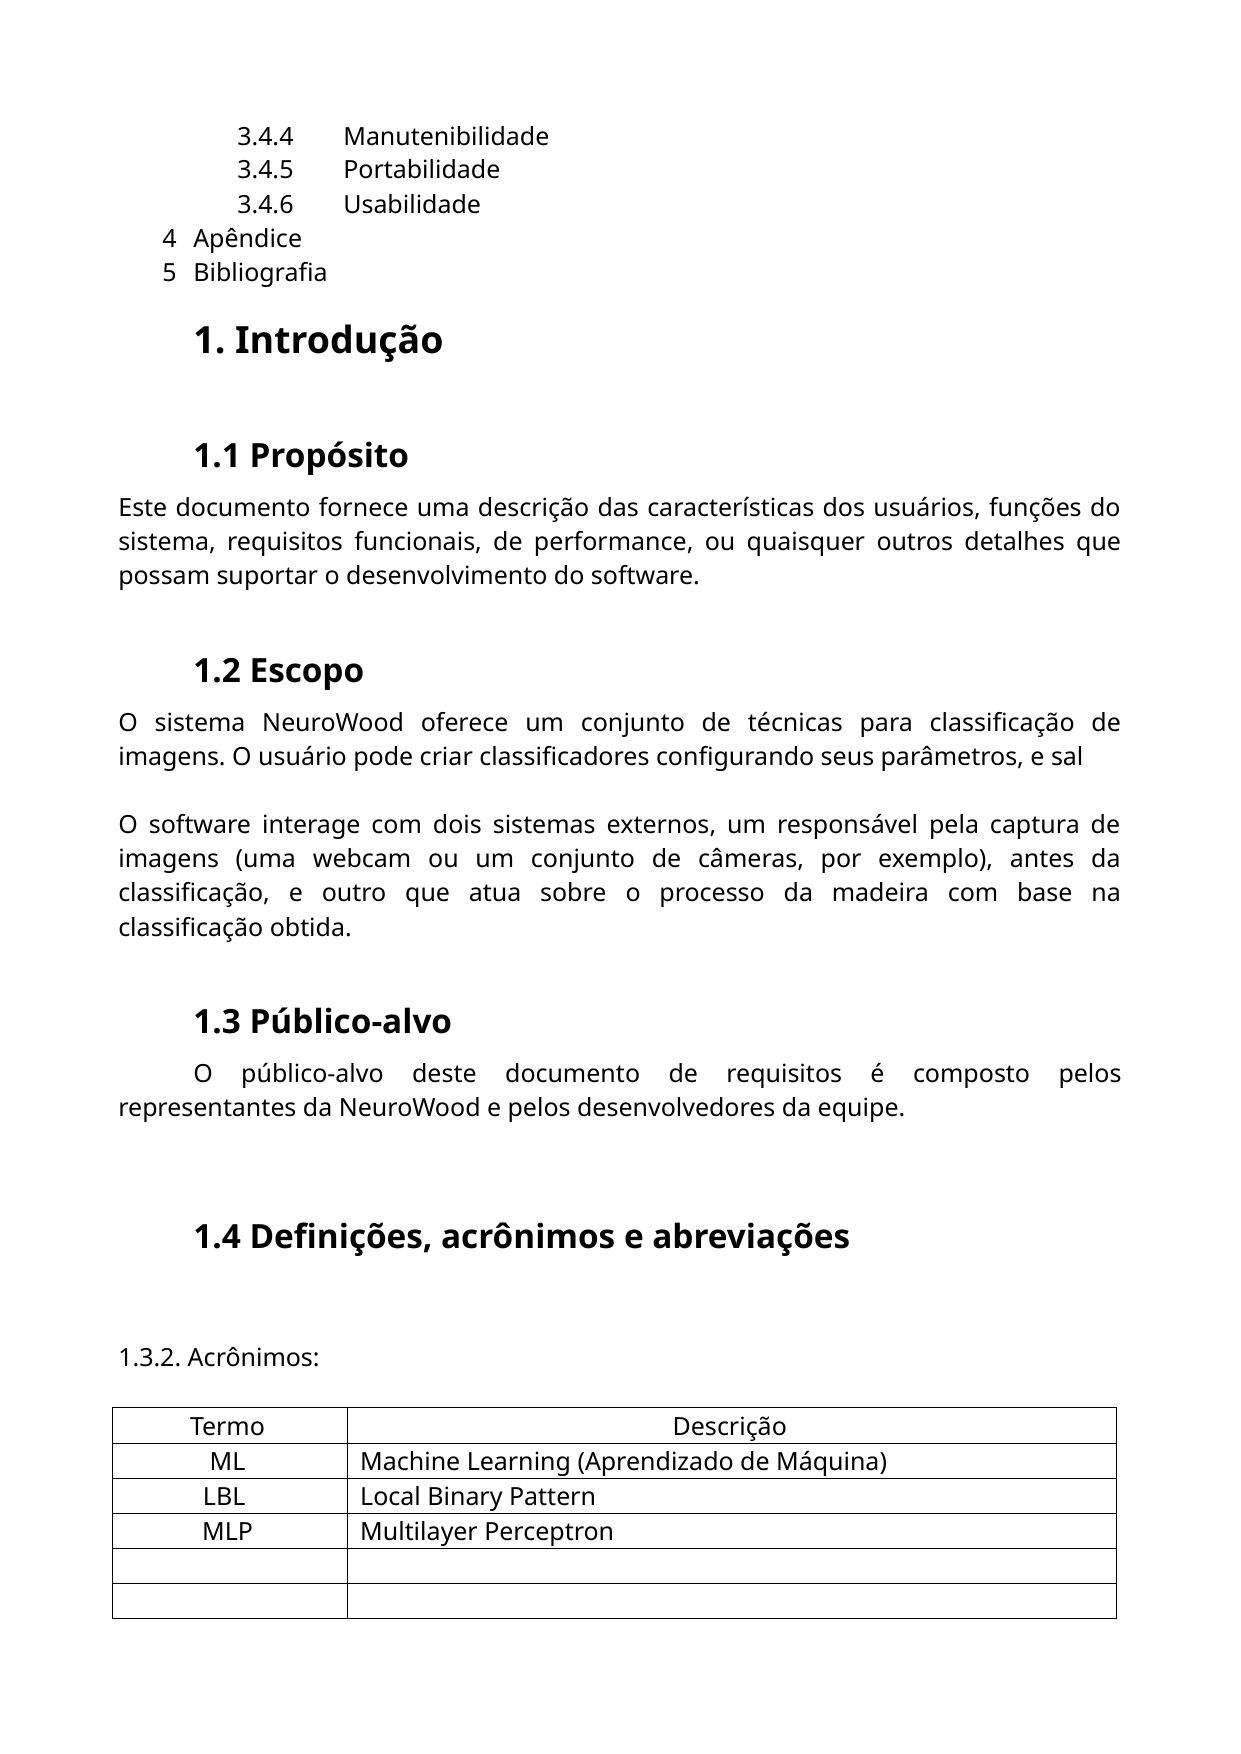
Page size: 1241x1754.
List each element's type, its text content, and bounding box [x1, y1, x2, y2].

table_cell [113, 1584, 347, 1618]
text O sistema NeuroWood oferece um conjunto de técnicas para classificação de imagens. O usuário pode criar classificadores configurando seus parâmetros, e sal [118, 705, 1122, 773]
table_cell Multilayer Perceptron [348, 1514, 1116, 1548]
text 1.3.2. Acrônimos: [118, 1339, 1122, 1373]
subtitle 1.2 Escopo [118, 647, 1122, 692]
table_cell ML [113, 1444, 347, 1477]
table_header Descrição [348, 1408, 1116, 1442]
list Portabilidade [231, 152, 1122, 186]
subtitle 1.3 Público-alvo [118, 998, 1122, 1043]
list Apêndice [156, 220, 1122, 254]
list Manutenibilidade [231, 118, 1122, 152]
text Este documento fornece uma descrição das características dos usuários, funções do sistema, requisitos funcionais, de performance, ou quaisquer outros detalhes que possam suportar o desenvolvimento do software. [118, 490, 1122, 592]
subtitle 1. Introdução [118, 313, 1122, 364]
list Bibliografia [156, 254, 1122, 288]
subtitle 1.4 Definições, acrônimos e abreviações [118, 1213, 1122, 1258]
table_cell Machine Learning (Aprendizado de Máquina) [348, 1444, 1116, 1477]
list Usabilidade [231, 186, 1122, 220]
table_header Termo [113, 1408, 347, 1442]
table_cell MLP [113, 1514, 347, 1548]
table_cell [348, 1549, 1116, 1583]
table_cell LBL [113, 1479, 347, 1513]
table_cell [348, 1584, 1116, 1618]
text O público-alvo deste documento de requisitos é composto pelos representantes da NeuroWood e pelos desenvolvedores da equipe. [118, 1056, 1122, 1124]
table_cell Local Binary Pattern [348, 1479, 1116, 1513]
subtitle 1.1 Propósito [118, 432, 1122, 477]
text O software interage com dois sistemas externos, um responsável pela captura de imagens (uma webcam ou um conjunto de câmeras, por exemplo), antes da classificação, e outro que atua sobre o processo da madeira com base na classificação obtida. [118, 807, 1122, 943]
table_cell [113, 1549, 347, 1583]
